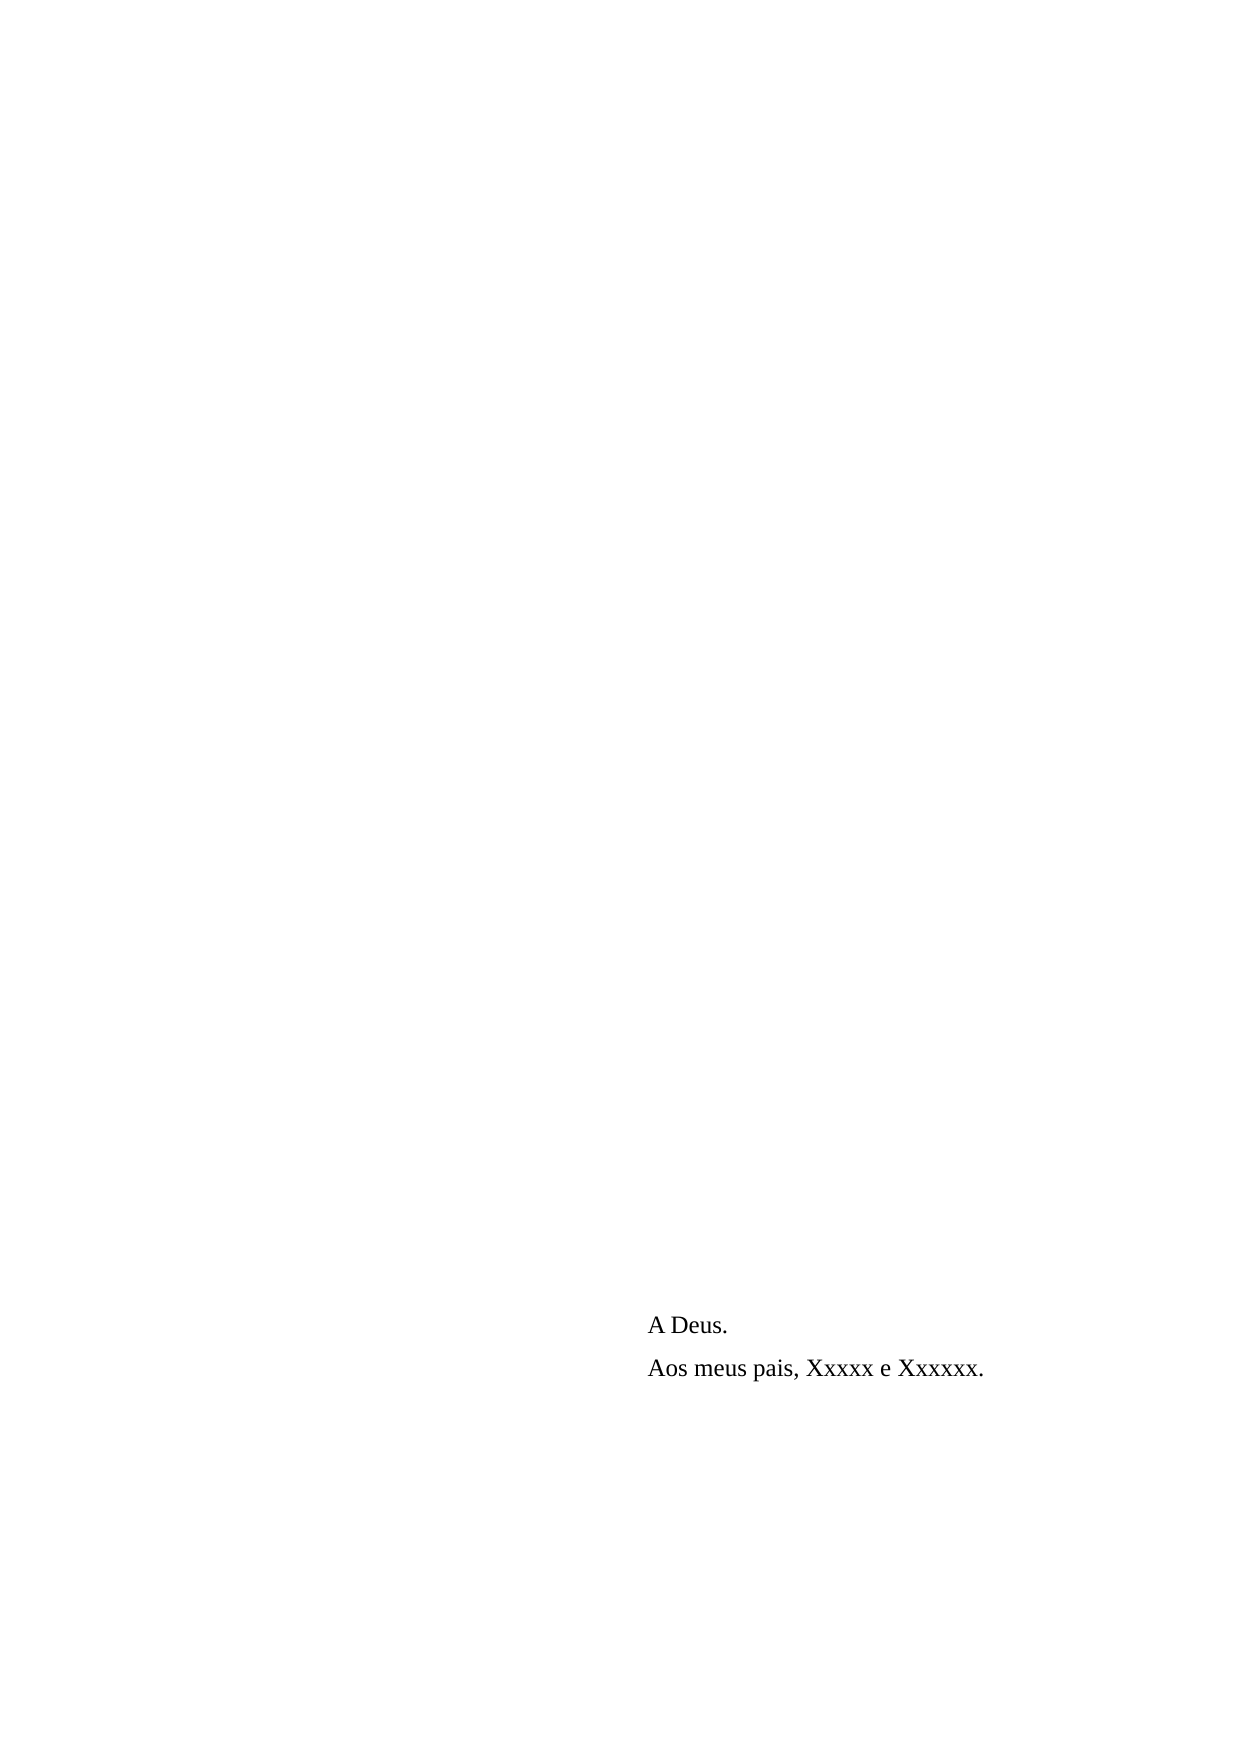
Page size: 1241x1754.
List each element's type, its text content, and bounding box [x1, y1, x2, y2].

text A Deus. [647, 1310, 1122, 1339]
text Aos meus pais, Xxxxx e Xxxxxx. [647, 1353, 1122, 1382]
